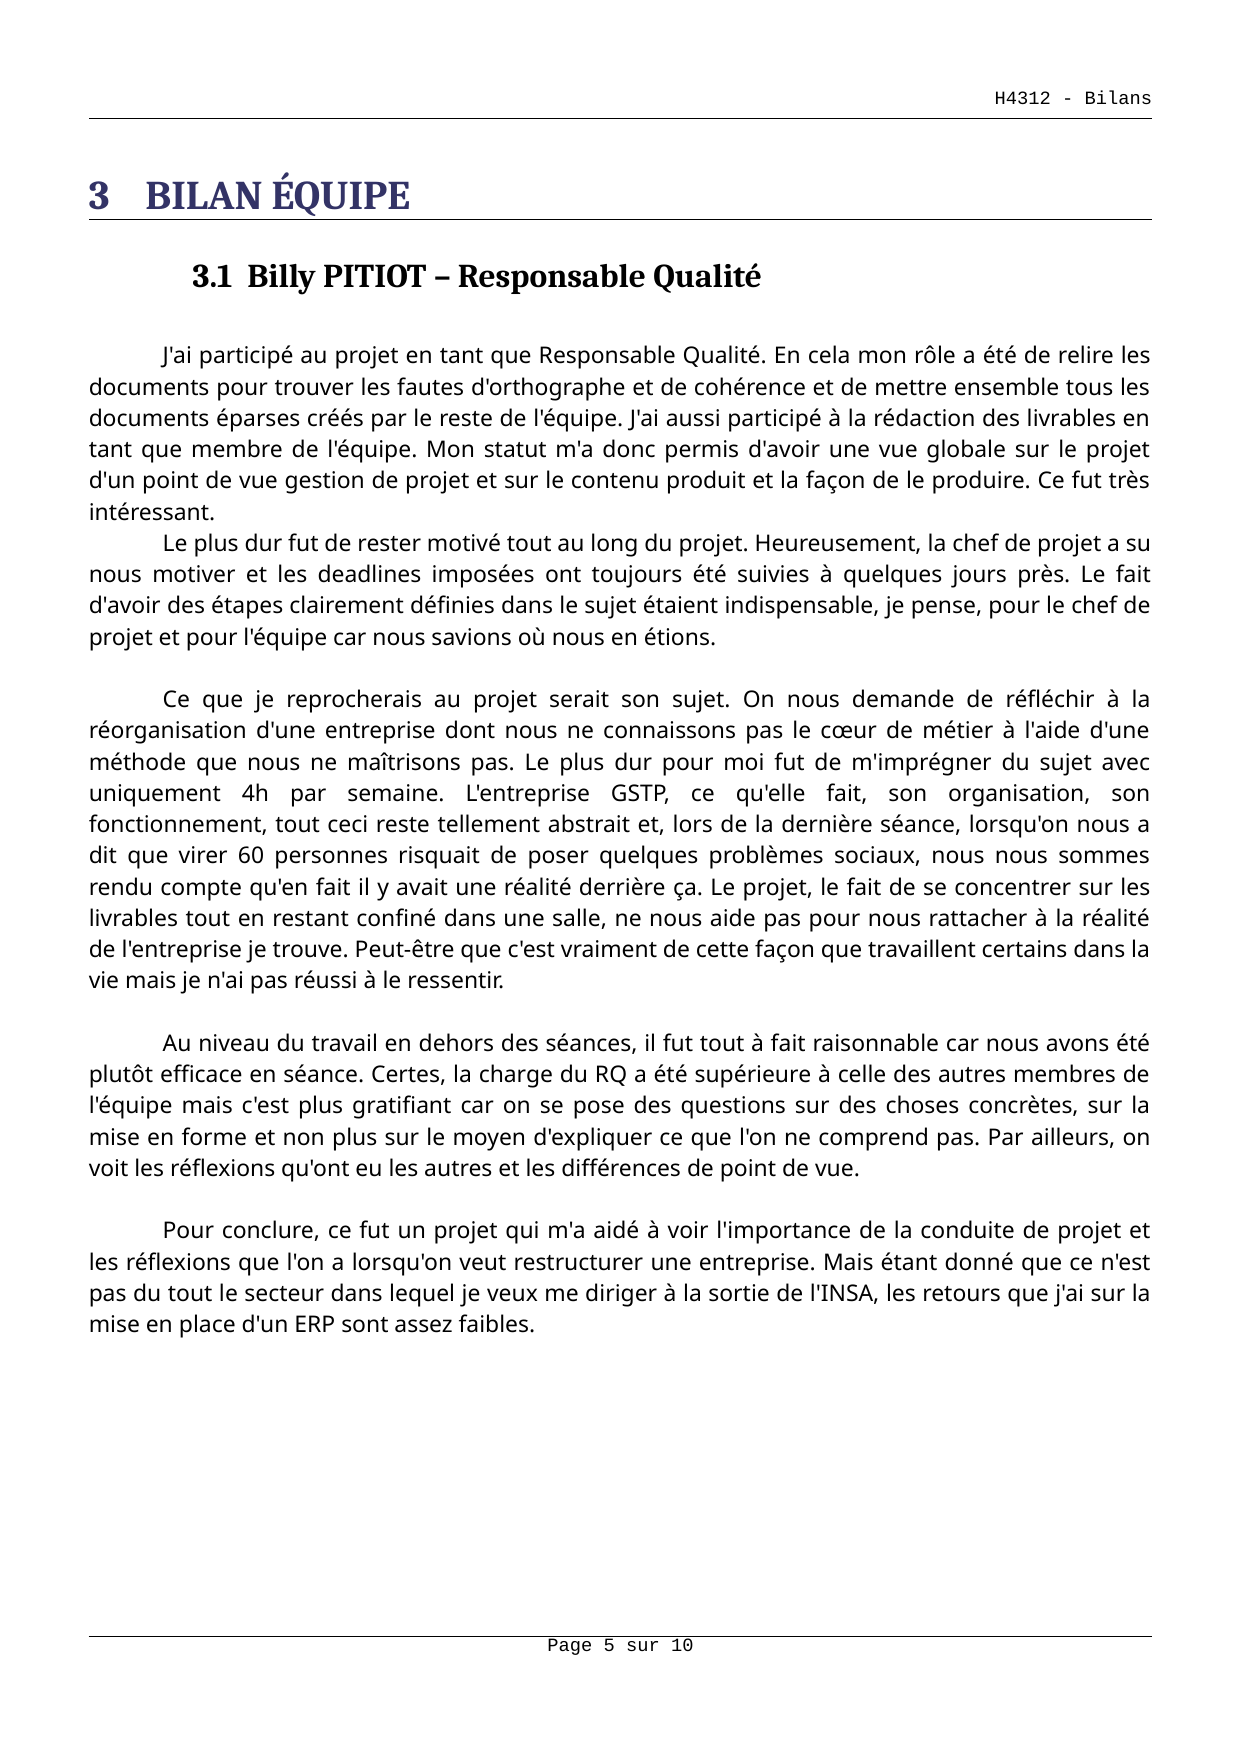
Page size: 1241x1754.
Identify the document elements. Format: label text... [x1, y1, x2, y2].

text Le plus dur fut de rester motivé tout au long du projet. Heureusement, la chef de projet a su nous motiver et les deadlines imposées ont toujours été suivies à quelques jours près. Le fait d'avoir des étapes clairement définies dans le sujet étaient indispensable, je pense, pour le chef de projet et pour l'équipe car nous savions où nous en étions. [88, 527, 1152, 652]
text Pour conclure, ce fut un projet qui m'a aidé à voir l'importance de la conduite de projet et les réflexions que l'on a lorsqu'on veut restructurer une entreprise. Mais étant donné que ce n'est pas du tout le secteur dans lequel je veux me diriger à la sortie de l'INSA, les retours que j'ai sur la mise en place d'un ERP sont assez faibles. [88, 1214, 1152, 1339]
text Au niveau du travail en dehors des séances, il fut tout à fait raisonnable car nous avons été plutôt efficace en séance. Certes, la charge du RQ a été supérieure à celle des autres membres de l'équipe mais c'est plus gratifiant car on se pose des questions sur des choses concrètes, sur la mise en forme et non plus sur le moyen d'expliquer ce que l'on ne comprend pas. Par ailleurs, on voit les réflexions qu'ont eu les autres et les différences de point de vue. [88, 1027, 1152, 1183]
subtitle BILAN ÉQUIPE [88, 172, 1152, 219]
text J'ai participé au projet en tant que Responsable Qualité. En cela mon rôle a été de relire les documents pour trouver les fautes d'orthographe et de cohérence et de mettre ensemble tous les documents éparses créés par le reste de l'équipe. J'ai aussi participé à la rédaction des livrables en tant que membre de l'équipe. Mon statut m'a donc permis d'avoir une vue globale sur le projet d'un point de vue gestion de projet et sur le contenu produit et la façon de le produire. Ce fut très intéressant. [88, 339, 1152, 527]
subtitle Billy PITIOT – Responsable Qualité [133, 257, 1152, 295]
text Ce que je reprocherais au projet serait son sujet. On nous demande de réfléchir à la réorganisation d'une entreprise dont nous ne connaissons pas le cœur de métier à l'aide d'une méthode que nous ne maîtrisons pas. Le plus dur pour moi fut de m'imprégner du sujet avec uniquement 4h par semaine. L'entreprise GSTP, ce qu'elle fait, son organisation, son fonctionnement, tout ceci reste tellement abstrait et, lors de la dernière séance, lorsqu'on nous a dit que virer 60 personnes risquait de poser quelques problèmes sociaux, nous nous sommes rendu compte qu'en fait il y avait une réalité derrière ça. Le projet, le fait de se concentrer sur les livrables tout en restant confiné dans une salle, ne nous aide pas pour nous rattacher à la réalité de l'entreprise je trouve. Peut-être que c'est vraiment de cette façon que travaillent certains dans la vie mais je n'ai pas réussi à le ressentir. [88, 683, 1152, 995]
